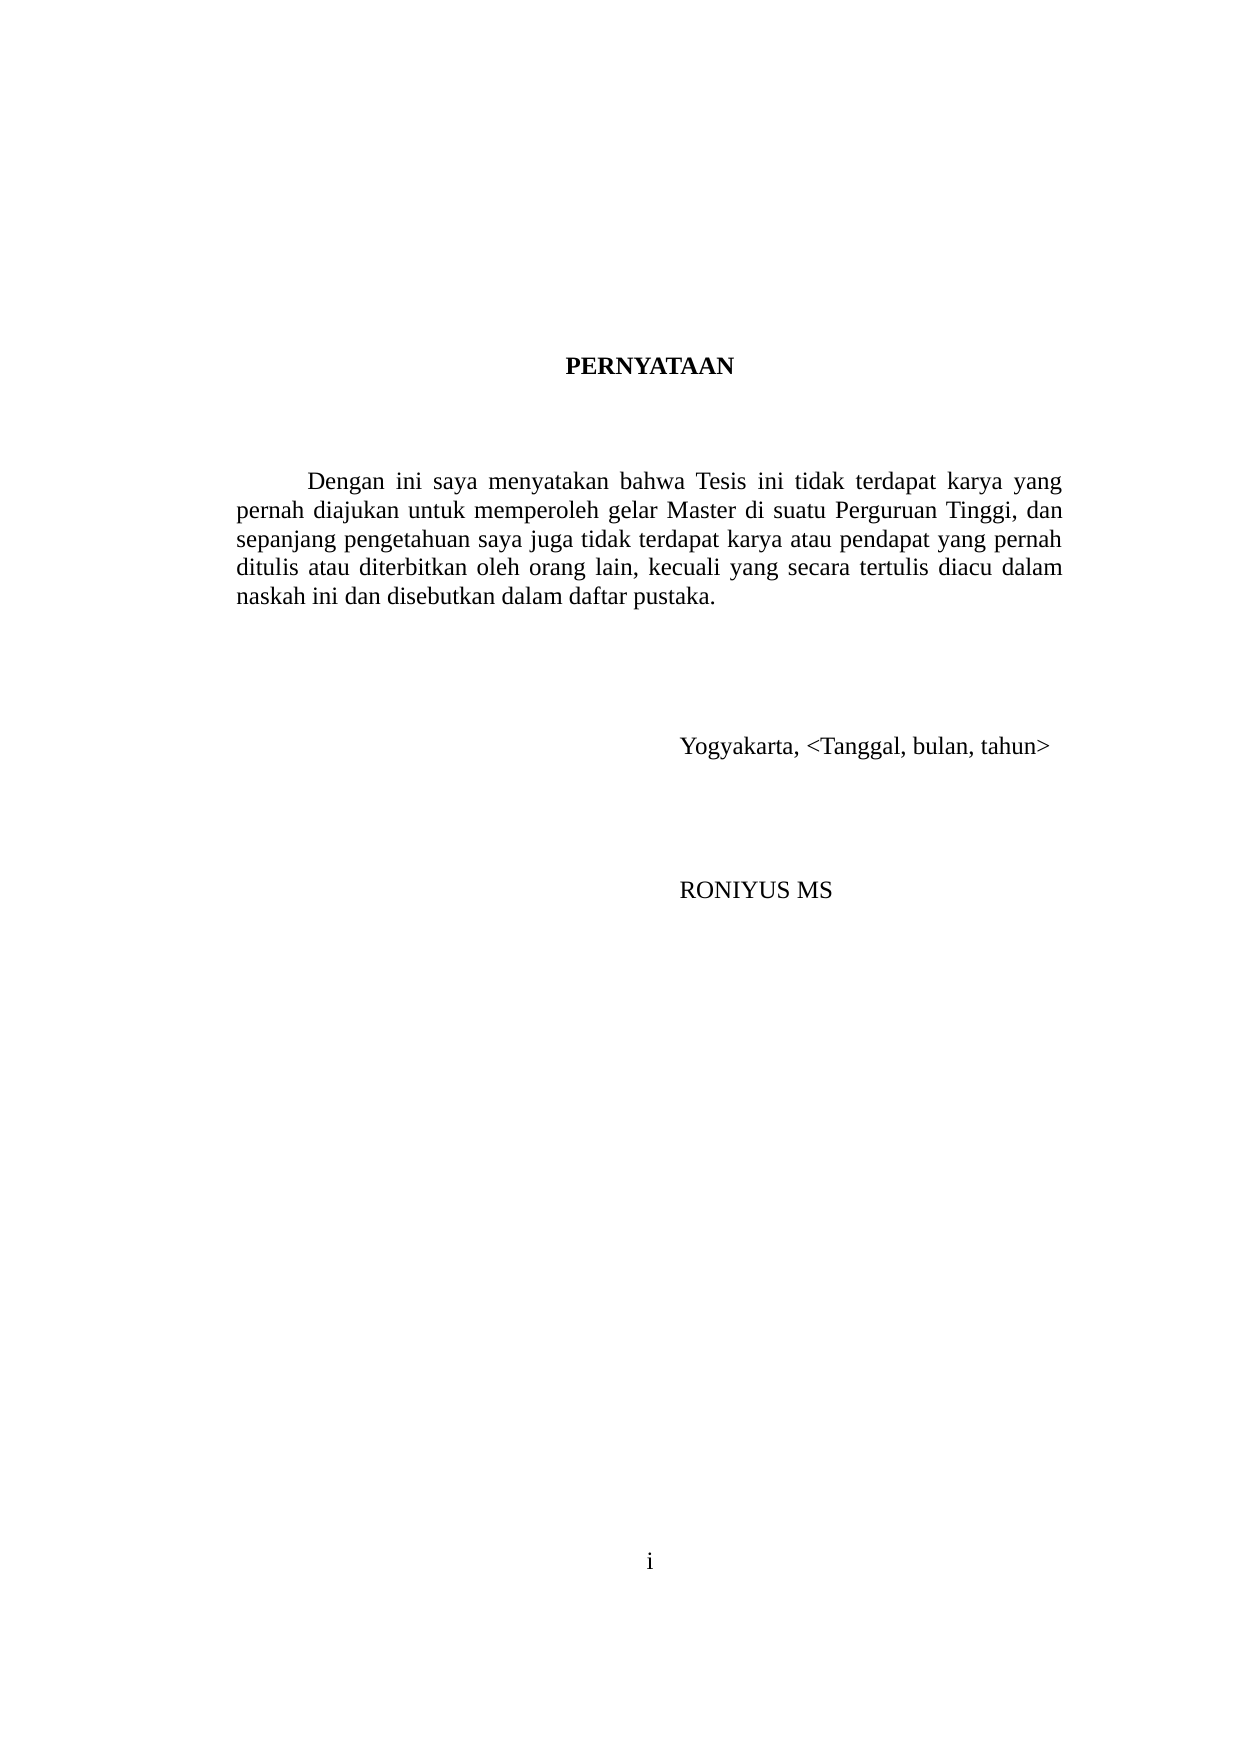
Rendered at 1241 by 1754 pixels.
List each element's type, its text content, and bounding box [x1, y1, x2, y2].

text RONIYUS MS [236, 875, 1063, 903]
text Yogyakarta, <Tanggal, bulan, tahun> [236, 731, 1063, 760]
text PERNYATAAN [236, 351, 1063, 380]
text Dengan ini saya menyatakan bahwa Tesis ini tidak terdapat karya yang pernah diajukan untuk memperoleh gelar Master di suatu Perguruan Tinggi, dan sepanjang pengetahuan saya juga tidak terdapat karya atau pendapat yang pernah ditulis atau diterbitkan oleh orang lain, kecuali yang secara tertulis diacu dalam naskah ini dan disebutkan dalam daftar pustaka. [236, 466, 1063, 610]
